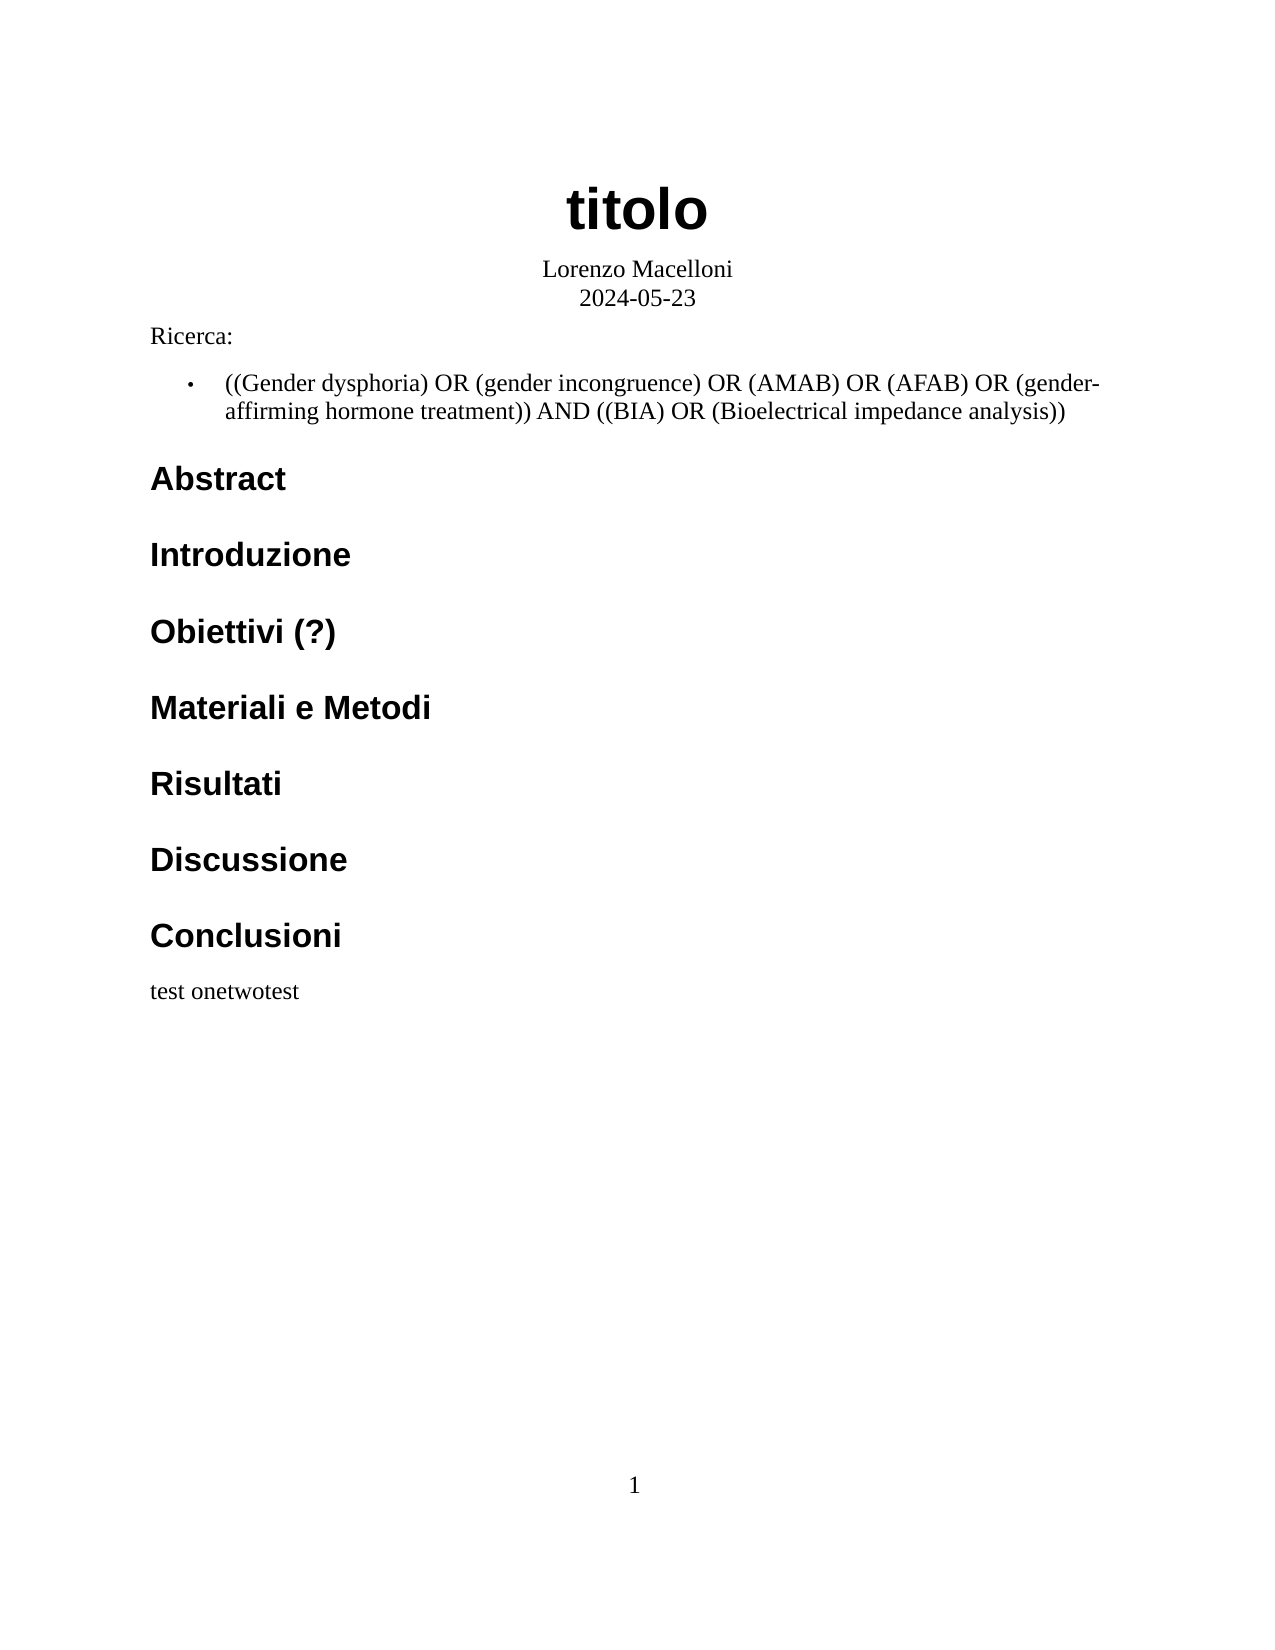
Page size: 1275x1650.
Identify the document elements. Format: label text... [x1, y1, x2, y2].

subtitle Risultati [150, 764, 1125, 802]
subtitle Discussione [150, 840, 1125, 878]
subtitle Abstract [150, 459, 1125, 498]
subtitle Introduzione [150, 535, 1125, 574]
title titolo [150, 175, 1125, 242]
text test onetwotest [150, 976, 1125, 1005]
list ((Gender dysphoria) OR (gender incongruence) OR (AMAB) OR (AFAB) OR (gender-affirming hormone treatment)) AND ((BIA) OR (Bioelectrical impedance analysis)) [187, 368, 1125, 425]
subtitle Conclusioni [150, 916, 1125, 955]
subtitle Obiettivi (?) [150, 611, 1125, 650]
text Lorenzo Macelloni [150, 254, 1125, 283]
text 2024-05-23 [150, 283, 1125, 312]
text Ricerca: [150, 321, 1125, 350]
subtitle Materiali e Metodi [150, 688, 1125, 726]
